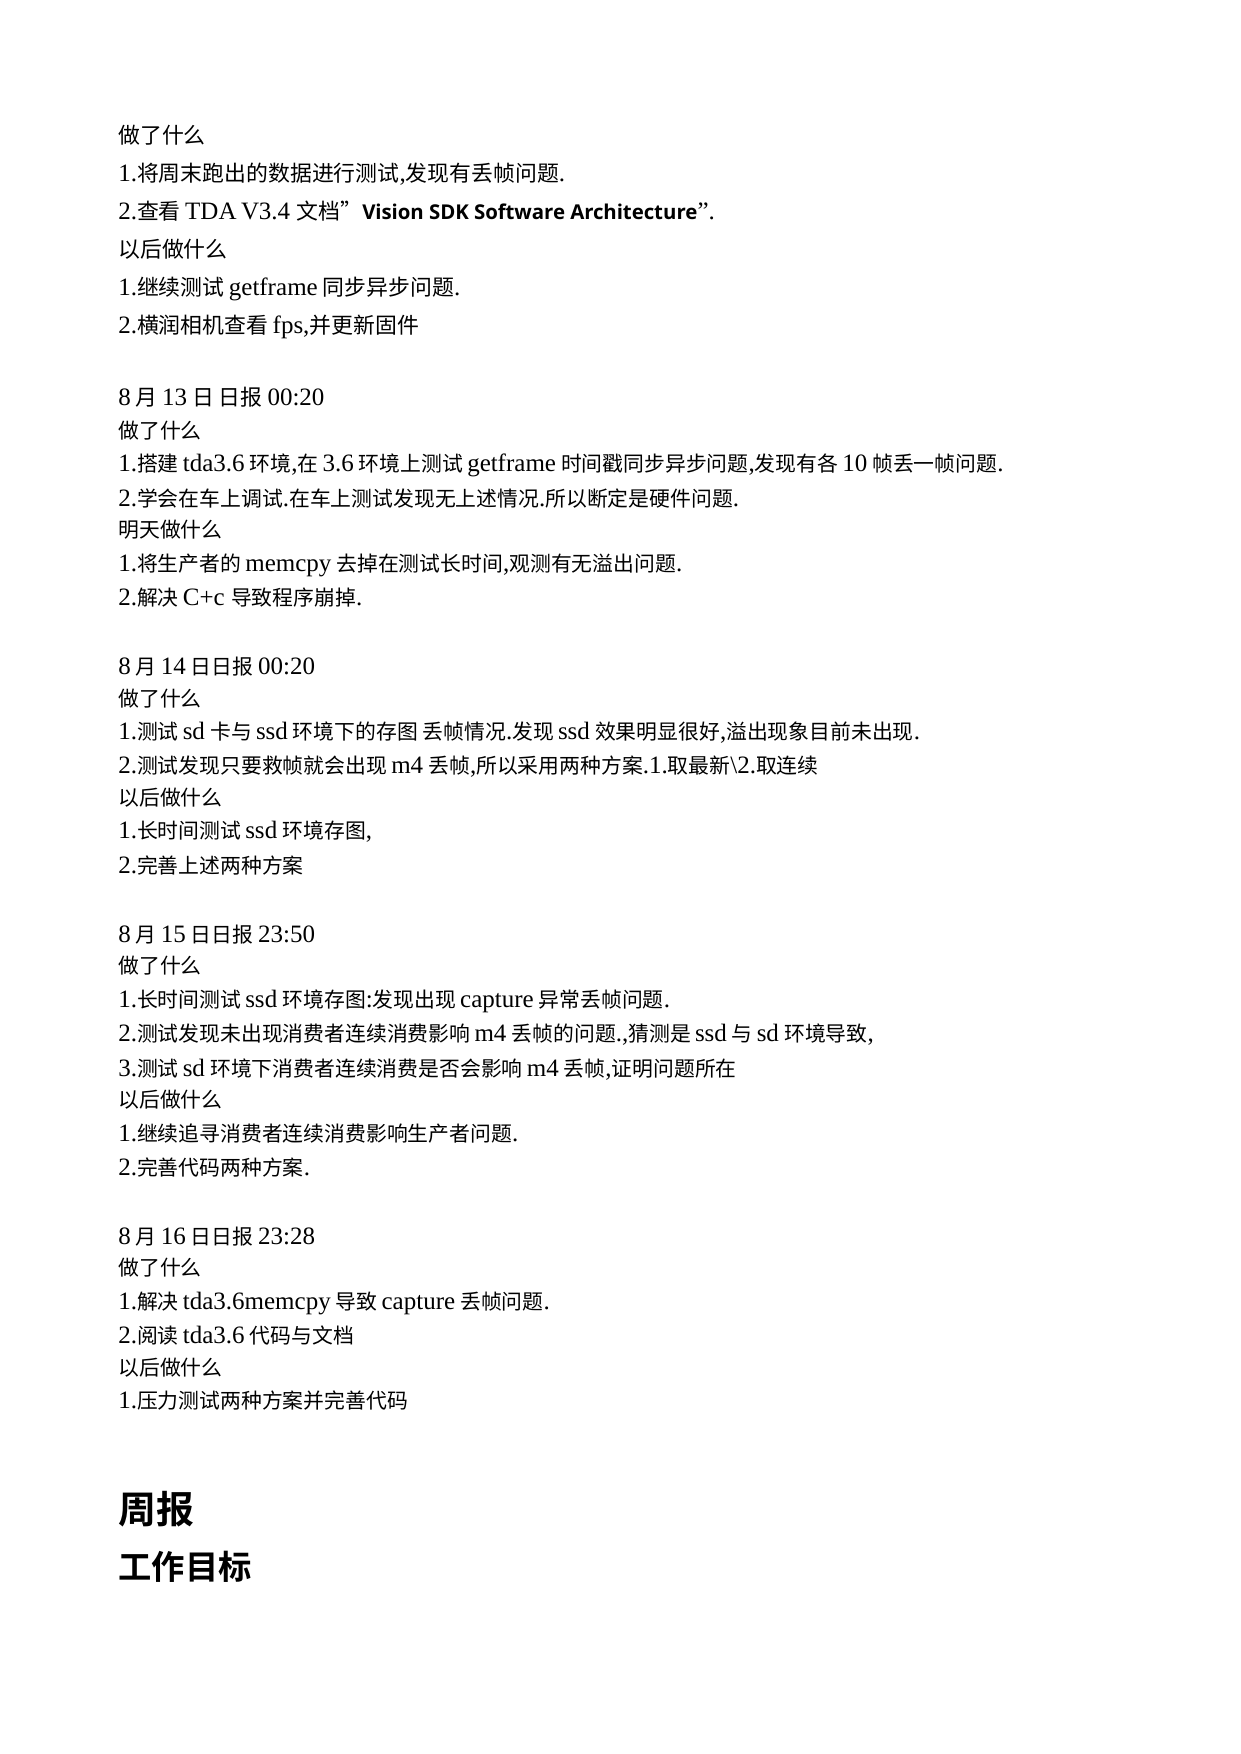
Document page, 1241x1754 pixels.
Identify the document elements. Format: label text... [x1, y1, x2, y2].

text 以后做什么 [118, 1355, 1122, 1380]
text 做了什么 [118, 953, 1122, 979]
text 1.长时间测试ssd环境存图, [118, 816, 1122, 844]
text 1.将生产者的memcpy去掉在测试长时间,观测有无溢出问题. [118, 548, 1122, 577]
text 明天做什么 [118, 517, 1122, 543]
text 1.测试sd卡与ssd环境下的存图 丢帧情况.发现ssd效果明显很好,溢出现象目前未出现. [118, 716, 1122, 745]
subtitle 周报 [118, 1479, 1122, 1534]
text 以后做什么 [118, 232, 1122, 263]
text 2.横润相机查看fps,并更新固件 [118, 308, 1122, 339]
text 1.将周末跑出的数据进行测试,发现有丢帧问题. [118, 156, 1122, 188]
text 1.继续追寻消费者连续消费影响生产者问题. [118, 1118, 1122, 1146]
text 8月14日日报 00:20 [118, 651, 1122, 680]
text 2.阅读tda3.6代码与文档 [118, 1321, 1122, 1349]
text 8月16日日报 23:28 [118, 1221, 1122, 1250]
text 做了什么 [118, 118, 1122, 150]
text 2.完善代码两种方案. [118, 1152, 1122, 1181]
text 2.完善上述两种方案 [118, 850, 1122, 879]
text 2.学会在车上调试.在车上测试发现无上述情况.所以断定是硬件问题. [118, 483, 1122, 512]
text 1.搭建tda3.6环境,在3.6环境上测试getframe时间戳同步异步问题,发现有各10帧丢一帧问题. [118, 448, 1122, 477]
text 8月13日 日报 00:20 [118, 380, 1122, 412]
text 1.压力测试两种方案并完善代码 [118, 1385, 1122, 1414]
text 8月15日日报 23:50 [118, 919, 1122, 948]
text 1.解决tda3.6memcpy导致capture丢帧问题. [118, 1286, 1122, 1315]
text 做了什么 [118, 418, 1122, 443]
text 2.测试发现未出现消费者连续消费影响m4丢帧的问题.,猜测是ssd与sd环境导致, [118, 1018, 1122, 1047]
text 以后做什么 [118, 785, 1122, 811]
text 做了什么 [118, 686, 1122, 711]
text 2.查看TDA V3.4 文档”Vision SDK Software Architecture”. [118, 194, 1122, 226]
text 1.继续测试getframe同步异步问题. [118, 270, 1122, 301]
text 做了什么 [118, 1256, 1122, 1281]
text 工作目标 [118, 1547, 1122, 1587]
text 3.测试sd环境下消费者连续消费是否会影响m4丢帧,证明问题所在 [118, 1053, 1122, 1082]
text 2.解决C+c 导致程序崩掉. [118, 582, 1122, 611]
text 1.长时间测试ssd环境存图:发现出现capture异常丢帧问题. [118, 984, 1122, 1013]
text 2.测试发现只要救帧就会出现m4丢帧,所以采用两种方案.1.取最新\2.取连续 [118, 751, 1122, 779]
text 以后做什么 [118, 1087, 1122, 1113]
